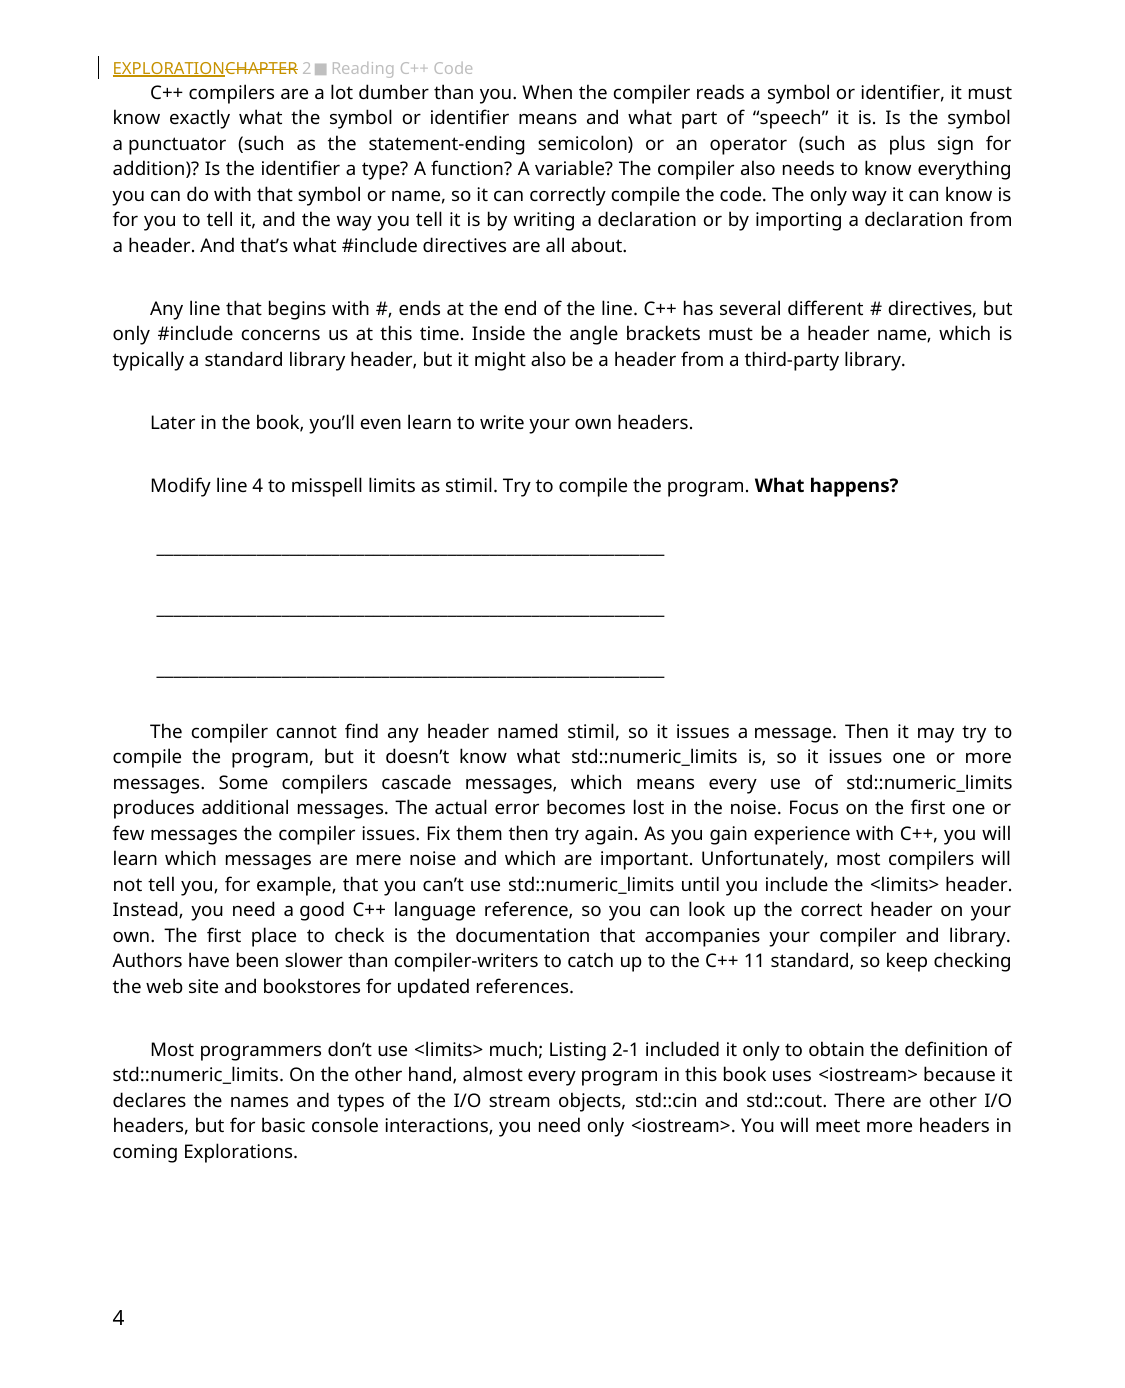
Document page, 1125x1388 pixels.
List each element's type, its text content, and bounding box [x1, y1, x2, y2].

list _____________________________________________________________ [112, 533, 1012, 559]
text Most programmers don’t use <limits> much; Listing 2-1 included it only to obtain the definition of std::numeric_limits. On the other hand, almost every program in this book uses <iostream> because it declares the names and types of the I/O stream objects, std::cin and std::cout. There are other I/O headers, but for basic console interactions, you need only <iostream>. You will meet more headers in coming Explorations. [112, 1036, 1012, 1164]
text Modify line 4 to misspell limits as stimil. Try to compile the program. What happens? [112, 472, 1012, 498]
list _____________________________________________________________ [112, 594, 1012, 619]
text Any line that begins with #, ends at the end of the line. C++ has several different # directives, but only #include concerns us at this time. Inside the angle brackets must be a header name, which is typically a standard library header, but it might also be a header from a third-party library. [112, 295, 1012, 372]
text C++ compilers are a lot dumber than you. When the compiler reads a symbol or identifier, it must know exactly what the symbol or identifier means and what part of “speech” it is. Is the symbol a punctuator (such as the statement-ending semicolon) or an operator (such as plus sign for addition)? Is the identifier a type? A function? A variable? The compiler also needs to know everything you can do with that symbol or name, so it can correctly compile the code. The only way it can know is for you to tell it, and the way you tell it is by writing a declaration or by importing a declaration from a header. And that’s what #include directives are all about. [112, 79, 1012, 258]
text Later in the book, you’ll even learn to write your own headers. [112, 409, 1012, 435]
list _____________________________________________________________ [112, 655, 1012, 681]
text The compiler cannot find any header named stimil, so it issues a message. Then it may try to compile the program, but it doesn’t know what std::numeric_limits is, so it issues one or more messages. Some compilers cascade messages, which means every use of std::numeric_limits produces additional messages. The actual error becomes lost in the noise. Focus on the first one or few messages the compiler issues. Fix them then try again. As you gain experience with C++, you will learn which messages are mere noise and which are important. Unfortunately, most compilers will not tell you, for example, that you can’t use std::numeric_limits until you include the <limits> header. Instead, you need a good C++ language reference, so you can look up the correct header on your own. The first place to check is the documentation that accompanies your compiler and library. Authors have been slower than compiler-writers to catch up to the C++ 11 standard, so keep checking the web site and bookstores for updated references. [112, 718, 1012, 999]
